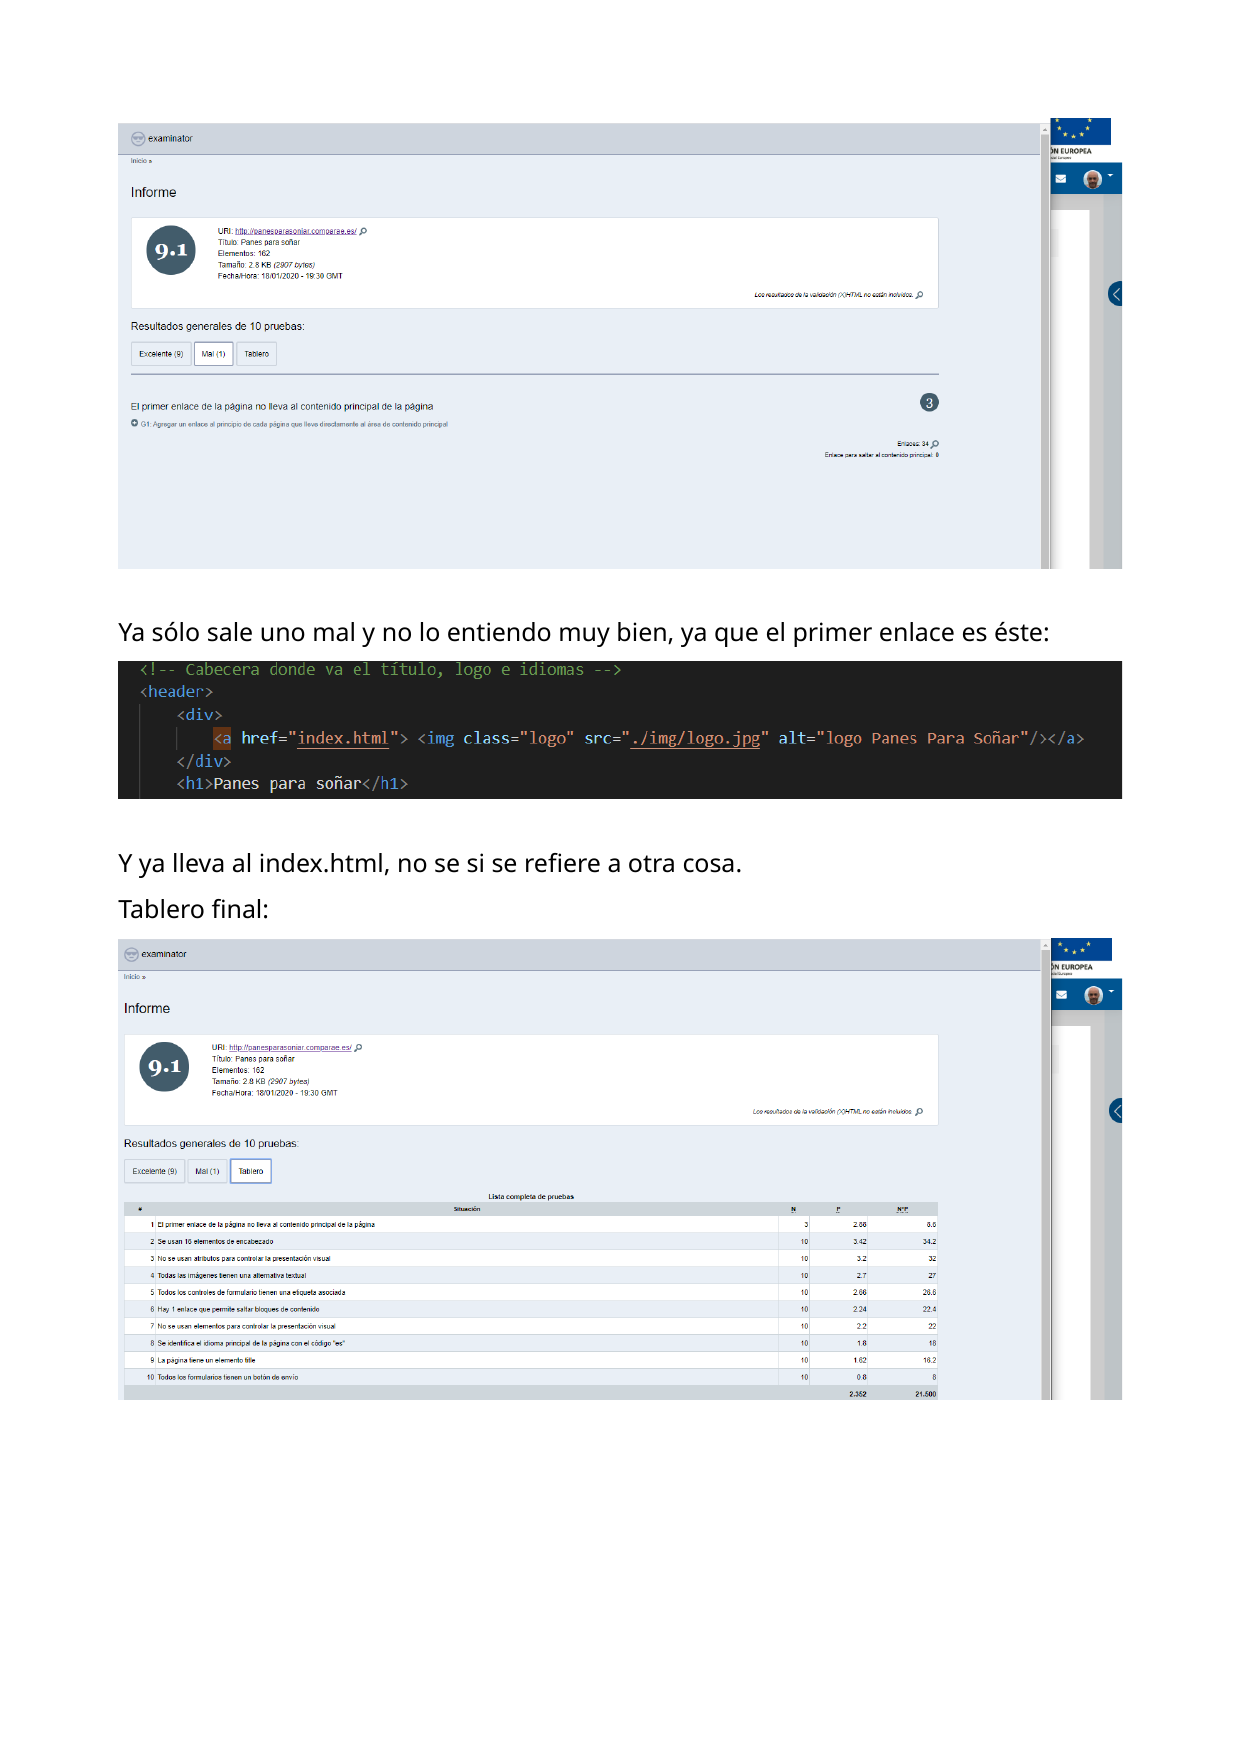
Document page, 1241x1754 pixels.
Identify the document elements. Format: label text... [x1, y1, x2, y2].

text Y ya lleva al index.html, no se si se refiere a otra cosa. [118, 845, 1122, 879]
picture [118, 661, 1123, 799]
text Tablero final: [118, 892, 1122, 926]
picture [118, 938, 1123, 1400]
picture [118, 118, 1123, 569]
text Ya sólo sale uno mal y no lo entiendo muy bien, ya que el primer enlace es éste: [118, 615, 1122, 649]
